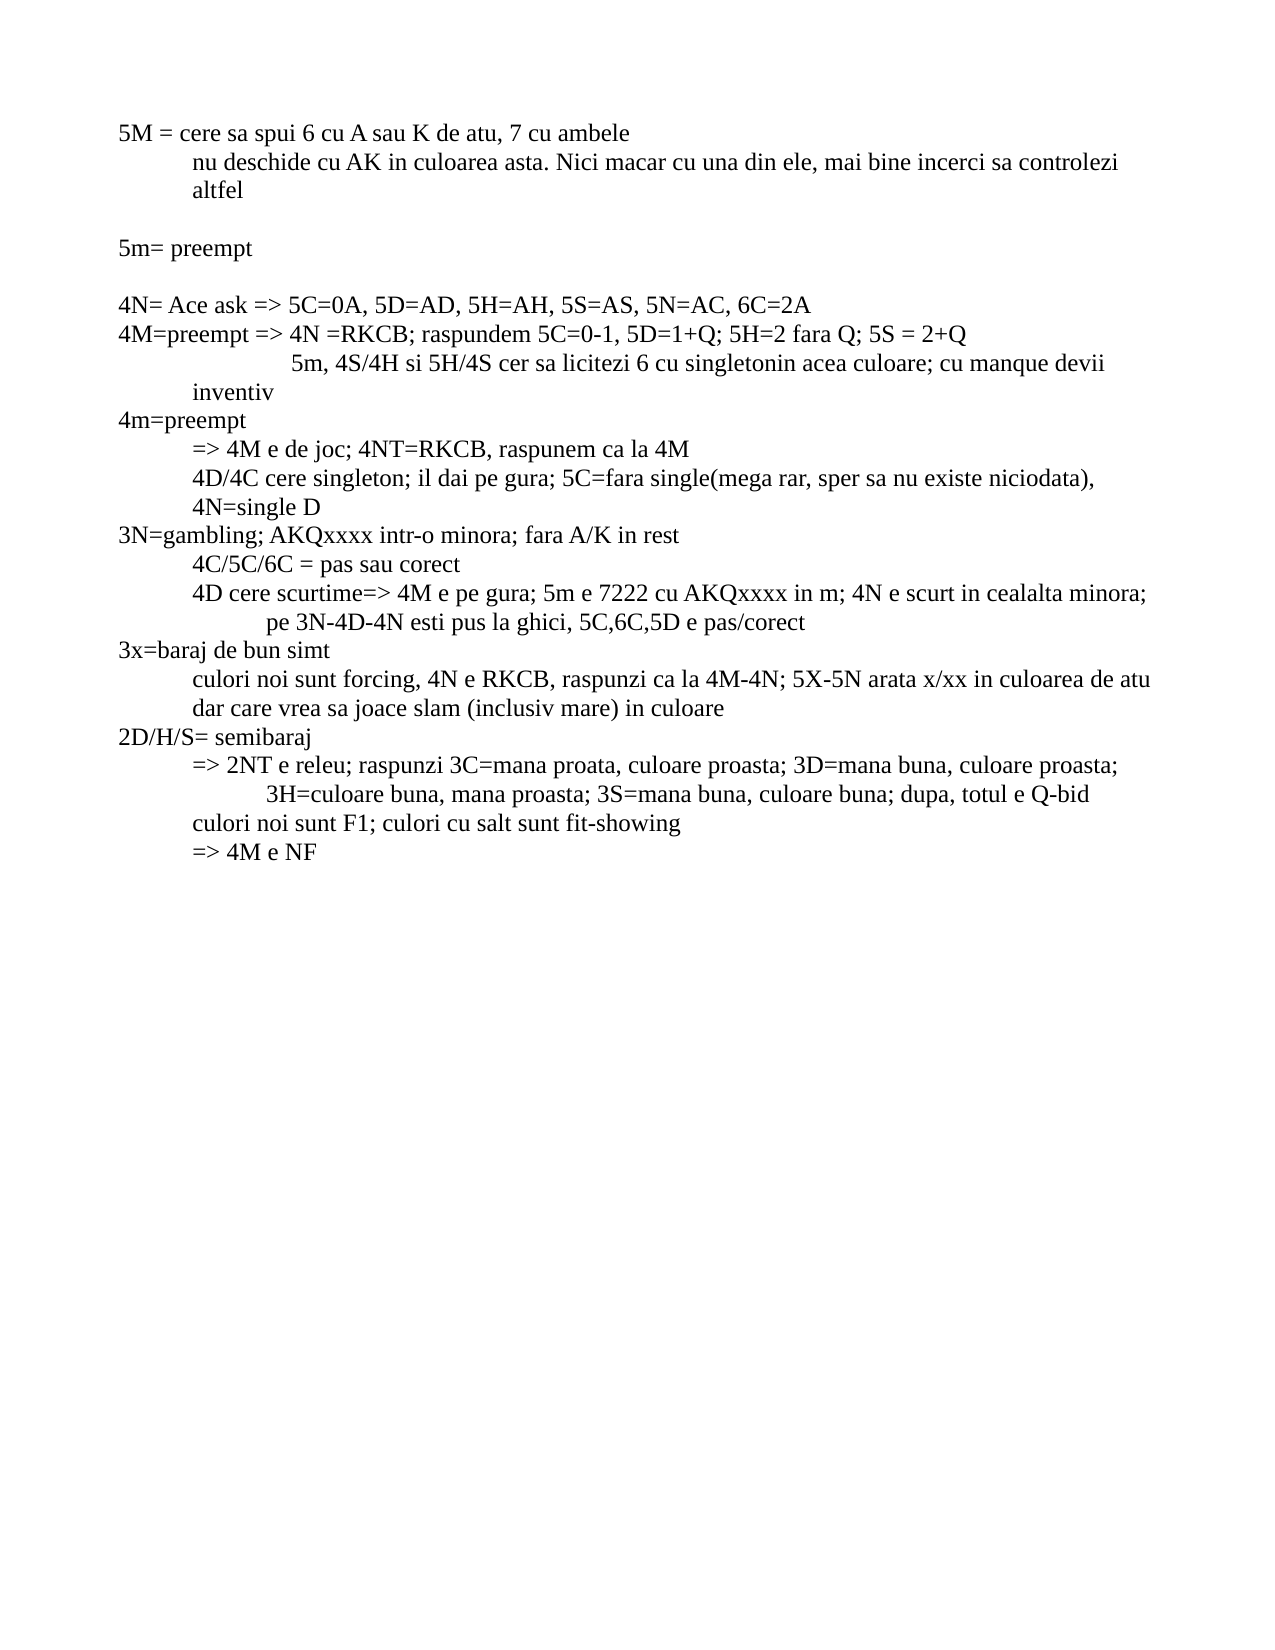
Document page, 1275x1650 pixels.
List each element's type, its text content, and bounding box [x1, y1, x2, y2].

text pe 3N-4D-4N esti pus la ghici, 5C,6C,5D e pas/corect [118, 607, 1157, 636]
text 4N= Ace ask => 5C=0A, 5D=AD, 5H=AH, 5S=AS, 5N=AC, 6C=2A [118, 291, 1157, 319]
text 4D cere scurtime=> 4M e pe gura; 5m e 7222 cu AKQxxxx in m; 4N e scurt in cealalta minora; [118, 578, 1157, 607]
text 3N=gambling; AKQxxxx intr-o minora; fara A/K in rest [118, 521, 1157, 549]
text 4C/5C/6C = pas sau corect [118, 549, 1157, 578]
text 3H=culoare buna, mana proasta; 3S=mana buna, culoare buna; dupa, totul e Q-bid [118, 779, 1157, 808]
text culori noi sunt F1; culori cu salt sunt fit-showing [118, 808, 1157, 837]
text 3x=baraj de bun simt [118, 636, 1157, 664]
text 5m= preempt [118, 233, 1157, 262]
text 4m=preempt [118, 406, 1157, 434]
text 4M=preempt => 4N =RKCB; raspundem 5C=0-1, 5D=1+Q; 5H=2 fara Q; 5S = 2+Q [118, 319, 1157, 348]
text 2D/H/S= semibaraj [118, 722, 1157, 751]
text dar care vrea sa joace slam (inclusiv mare) in culoare [118, 693, 1157, 722]
text nu deschide cu AK in culoarea asta. Nici macar cu una din ele, mai bine incerci sa controlezi altfel [118, 147, 1157, 204]
text 5M = cere sa spui 6 cu A sau K de atu, 7 cu ambele [118, 118, 1157, 147]
text culori noi sunt forcing, 4N e RKCB, raspunzi ca la 4M-4N; 5X-5N arata x/xx in culoarea de atu [118, 664, 1157, 693]
text => 4M e de joc; 4NT=RKCB, raspunem ca la 4M [118, 434, 1157, 463]
text => 2NT e releu; raspunzi 3C=mana proata, culoare proasta; 3D=mana buna, culoare proasta; [118, 751, 1157, 779]
text 5m, 4S/4H si 5H/4S cer sa licitezi 6 cu singletonin acea culoare; cu manque devii inventiv [118, 348, 1157, 406]
text => 4M e NF [118, 837, 1157, 866]
text 4D/4C cere singleton; il dai pe gura; 5C=fara single(mega rar, sper sa nu existe niciodata), 4N=single D [118, 463, 1157, 521]
